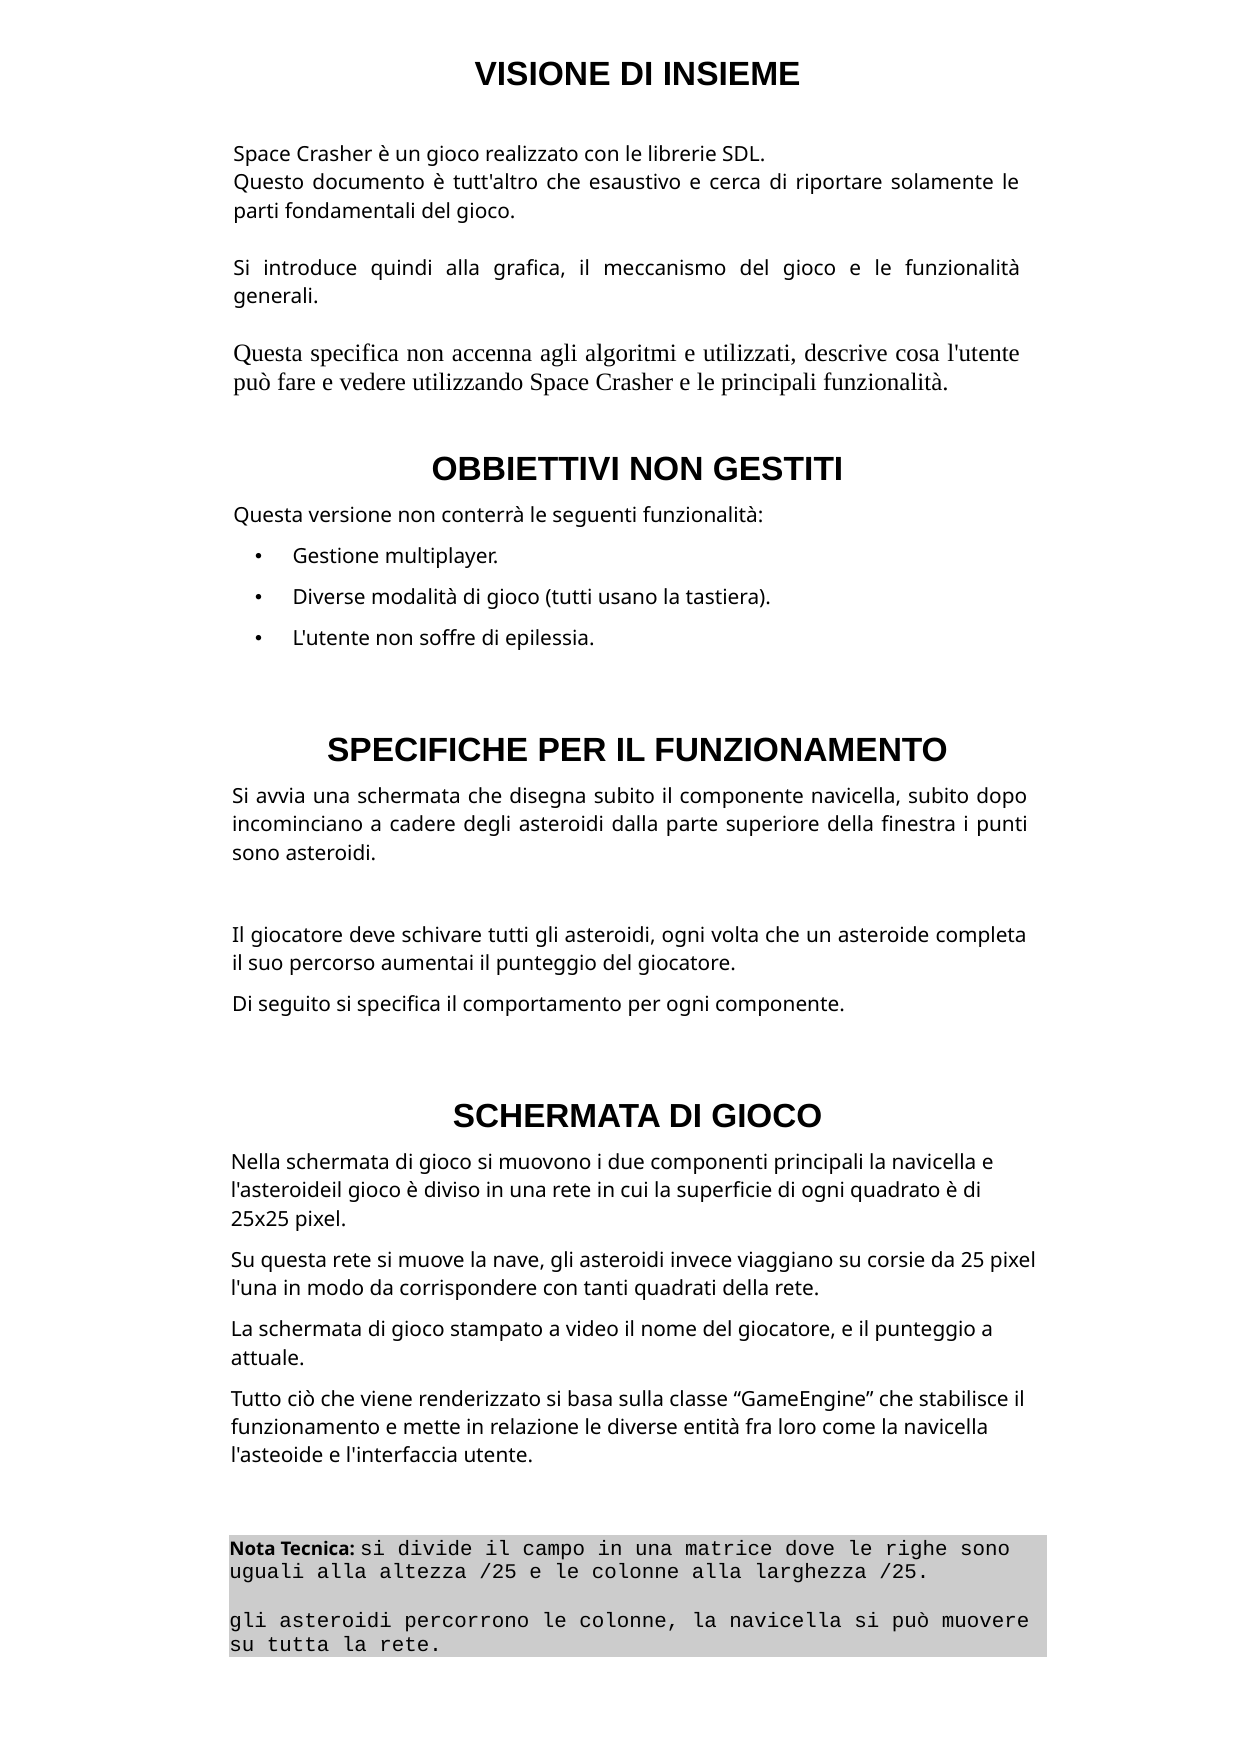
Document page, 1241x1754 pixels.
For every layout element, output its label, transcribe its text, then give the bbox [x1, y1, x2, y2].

text Il giocatore deve schivare tutti gli asteroidi, ogni volta che un asteroide completa il suo percorso aumentai il punteggio del giocatore. [232, 920, 1029, 977]
list Diverse modalità di gioco (tutti usano la tastiera). [255, 582, 1095, 611]
text Si avvia una schermata che disegna subito il componente navicella, subito dopo incominciano a cadere degli asteroidi dalla parte superiore della finestra i punti sono asteroidi. [232, 781, 1029, 866]
text Questa specifica non accenna agli algoritmi e utilizzati, descrive cosa l'utente può fare e vedere utilizzando Space Crasher e le principali funzionalità. [233, 338, 1021, 424]
text Di seguito si specifica il comportamento per ogni componente. [232, 989, 1029, 1018]
text Space Crasher è un gioco realizzato con le librerie SDL. [233, 139, 1021, 167]
text La schermata di gioco stampato a video il nome del giocatore, e il punteggio a attuale. [231, 1314, 1040, 1371]
text Si introduce quindi alla grafica, il meccanismo del gioco e le funzionalità generali. [233, 253, 1021, 309]
text gli asteroidi percorrono le colonne, la navicella si può muovere su tutta la rete. [229, 1610, 1047, 1657]
subtitle VISIONE DI INSIEME [180, 54, 1095, 92]
text Nella schermata di gioco si muovono i due componenti principali la navicella e l'asteroideil gioco è diviso in una rete in cui la superficie di ogni quadrato è di 25x25 pixel. [231, 1147, 1040, 1232]
subtitle SCHERMATA DI GIOCO [180, 1096, 1095, 1134]
subtitle SPECIFICHE PER IL FUNZIONAMENTO [180, 730, 1095, 769]
list L'utente non soffre di epilessia. [255, 623, 1095, 652]
text Questo documento è tutt'altro che esaustivo e cerca di riportare solamente le parti fondamentali del gioco. [233, 167, 1021, 224]
text Questa versione non conterrà le seguenti funzionalità: [233, 500, 1030, 529]
text Nota Tecnica: si divide il campo in una matrice dove le righe sono uguali alla altezza /25 e le colonne alla larghezza /25. [229, 1535, 1047, 1585]
text Su questa rete si muove la nave, gli asteroidi invece viaggiano su corsie da 25 pixel l'una in modo da corrispondere con tanti quadrati della rete. [231, 1245, 1040, 1302]
subtitle OBBIETTIVI NON GESTITI [180, 449, 1095, 488]
text Tutto ciò che viene renderizzato si basa sulla classe “GameEngine” che stabilisce il funzionamento e mette in relazione le diverse entità fra loro come la navicella l'asteoide e l'interfaccia utente. [231, 1384, 1040, 1469]
list Gestione multiplayer. [255, 541, 1095, 570]
